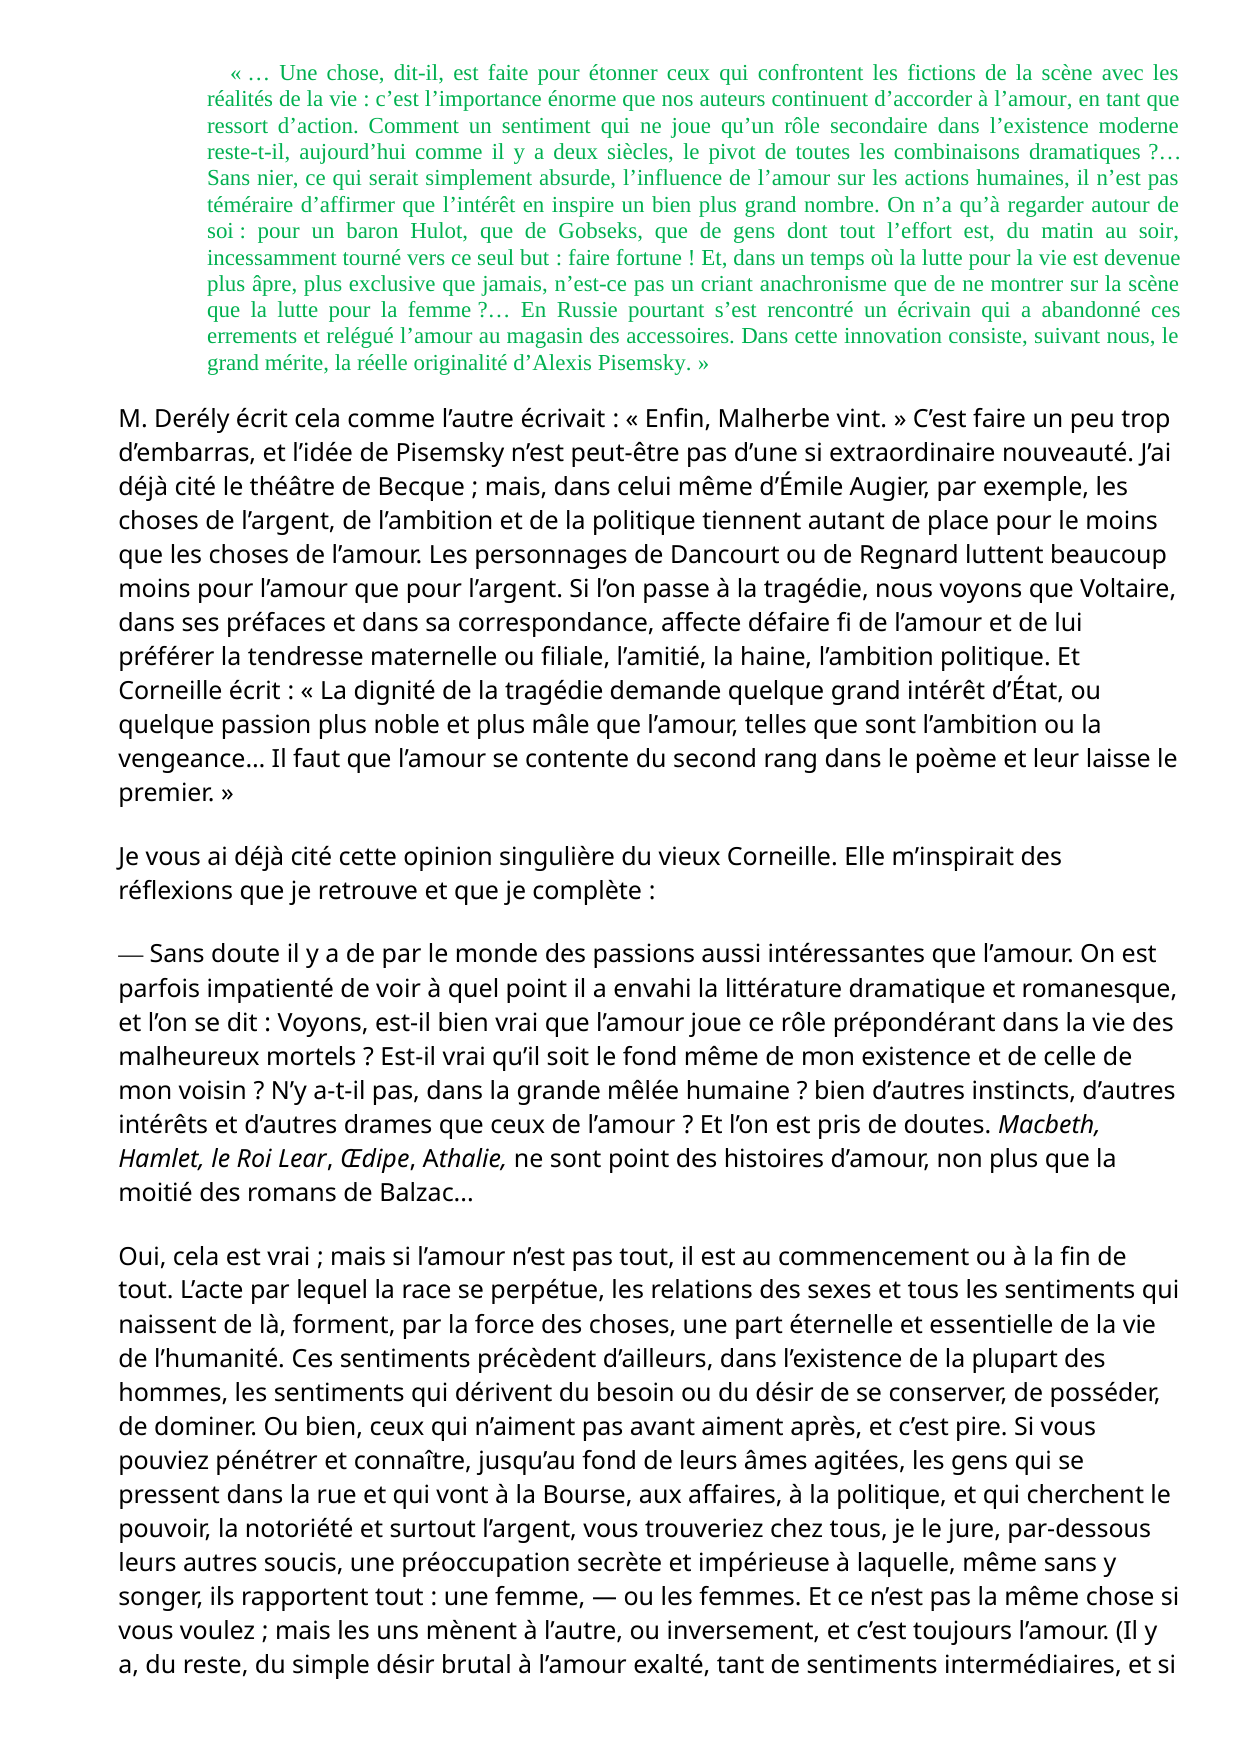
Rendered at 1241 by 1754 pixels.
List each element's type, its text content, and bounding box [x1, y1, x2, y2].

text — Sans doute il y a de par le monde des passions aussi intéressantes que l’amour. On est parfois impatienté de voir à quel point il a envahi la littérature dramatique et romanesque, et l’on se dit : Voyons, est-il bien vrai que l’amour joue ce rôle prépondérant dans la vie des malheureux mortels ? Est-il vrai qu’il soit le fond même de mon existence et de celle de mon voisin ? N’y a-t-il pas, dans la grande mêlée humaine ? bien d’autres instincts, d’autres intérêts et d’autres drames que ceux de l’amour ? Et l’on est pris de doutes. Macbeth, Hamlet, le Roi Lear, Œdipe, Athalie, ne sont point des histoires d’amour, non plus que la moitié des romans de Balzac... [118, 936, 1181, 1209]
text « … Une chose, dit-il, est faite pour étonner ceux qui confrontent les fictions de la scène avec les réalités de la vie : c’est l’importance énorme que nos auteurs continuent d’accorder à l’amour, en tant que ressort d’action. Comment un sentiment qui ne joue qu’un rôle secondaire dans l’existence moderne reste-t-il, aujourd’hui comme il y a deux siècles, le pivot de toutes les combinaisons dramatiques ?… Sans nier, ce qui serait simplement absurde, l’influence de l’amour sur les actions humaines, il n’est pas téméraire d’affirmer que l’intérêt en inspire un bien plus grand nombre. On n’a qu’à regarder autour de soi : pour un baron Hulot, que de Gobseks, que de gens dont tout l’effort est, du matin au soir, incessamment tourné vers ce seul but : faire fortune ! Et, dans un temps où la lutte pour la vie est devenue plus âpre, plus exclusive que jamais, n’est-ce pas un criant anachronisme que de ne montrer sur la scène que la lutte pour la femme ?… En Russie pourtant s’est rencontré un écrivain qui a abandonné ces errements et relégué l’amour au magasin des accessoires. Dans cette innovation consiste, suivant nous, le grand mérite, la réelle originalité d’Alexis Pisemsky. » [207, 59, 1181, 375]
text Je vous ai déjà cité cette opinion singulière du vieux Corneille. Elle m’inspirait des réflexions que je retrouve et que je complète : [118, 838, 1181, 907]
text M. Derély écrit cela comme l’autre écrivait : « Enfin, Malherbe vint. » C’est faire un peu trop d’embarras, et l’idée de Pisemsky n’est peut-être pas d’une si extraordinaire nouveauté. J’ai déjà cité le théâtre de Becque ; mais, dans celui même d’Émile Augier, par exemple, les choses de l’argent, de l’ambition et de la politique tiennent autant de place pour le moins que les choses de l’amour. Les personnages de Dancourt ou de Regnard luttent beaucoup moins pour l’amour que pour l’argent. Si l’on passe à la tragédie, nous voyons que Voltaire, dans ses préfaces et dans sa correspondance, affecte défaire fi de l’amour et de lui préférer la tendresse maternelle ou filiale, l’amitié, la haine, l’ambition politique. Et Corneille écrit : « La dignité de la tragédie demande quelque grand intérêt d’État, ou quelque passion plus noble et plus mâle que l’amour, telles que sont l’ambition ou la vengeance… Il faut que l’amour se contente du second rang dans le poème et leur laisse le premier. » [118, 400, 1181, 809]
text Oui, cela est vrai ; mais si l’amour n’est pas tout, il est au commencement ou à la fin de tout. L’acte par lequel la race se perpétue, les relations des sexes et tous les sentiments qui naissent de là, forment, par la force des choses, une part éternelle et essentielle de la vie de l’humanité. Ces sentiments précèdent d’ailleurs, dans l’existence de la plupart des hommes, les sentiments qui dérivent du besoin ou du désir de se conserver, de posséder, de dominer. Ou bien, ceux qui n’aiment pas avant aiment après, et c’est pire. Si vous pouviez pénétrer et connaître, jusqu’au fond de leurs âmes agitées, les gens qui se pressent dans la rue et qui vont à la Bourse, aux affaires, à la politique, et qui cherchent le pouvoir, la notoriété et surtout l’argent, vous trouveriez chez tous, je le jure, par-dessous leurs autres soucis, une préoccupation secrète et impérieuse à laquelle, même sans y songer, ils rapportent tout : une femme, — ou les femmes. Et ce n’est pas la même chose si vous voulez ; mais les uns mènent à l’autre, ou inversement, et c’est toujours l’amour. (Il y a, du reste, du simple désir brutal à l’amour exalté, tant de sentiments intermédiaires, et si [118, 1238, 1181, 1681]
